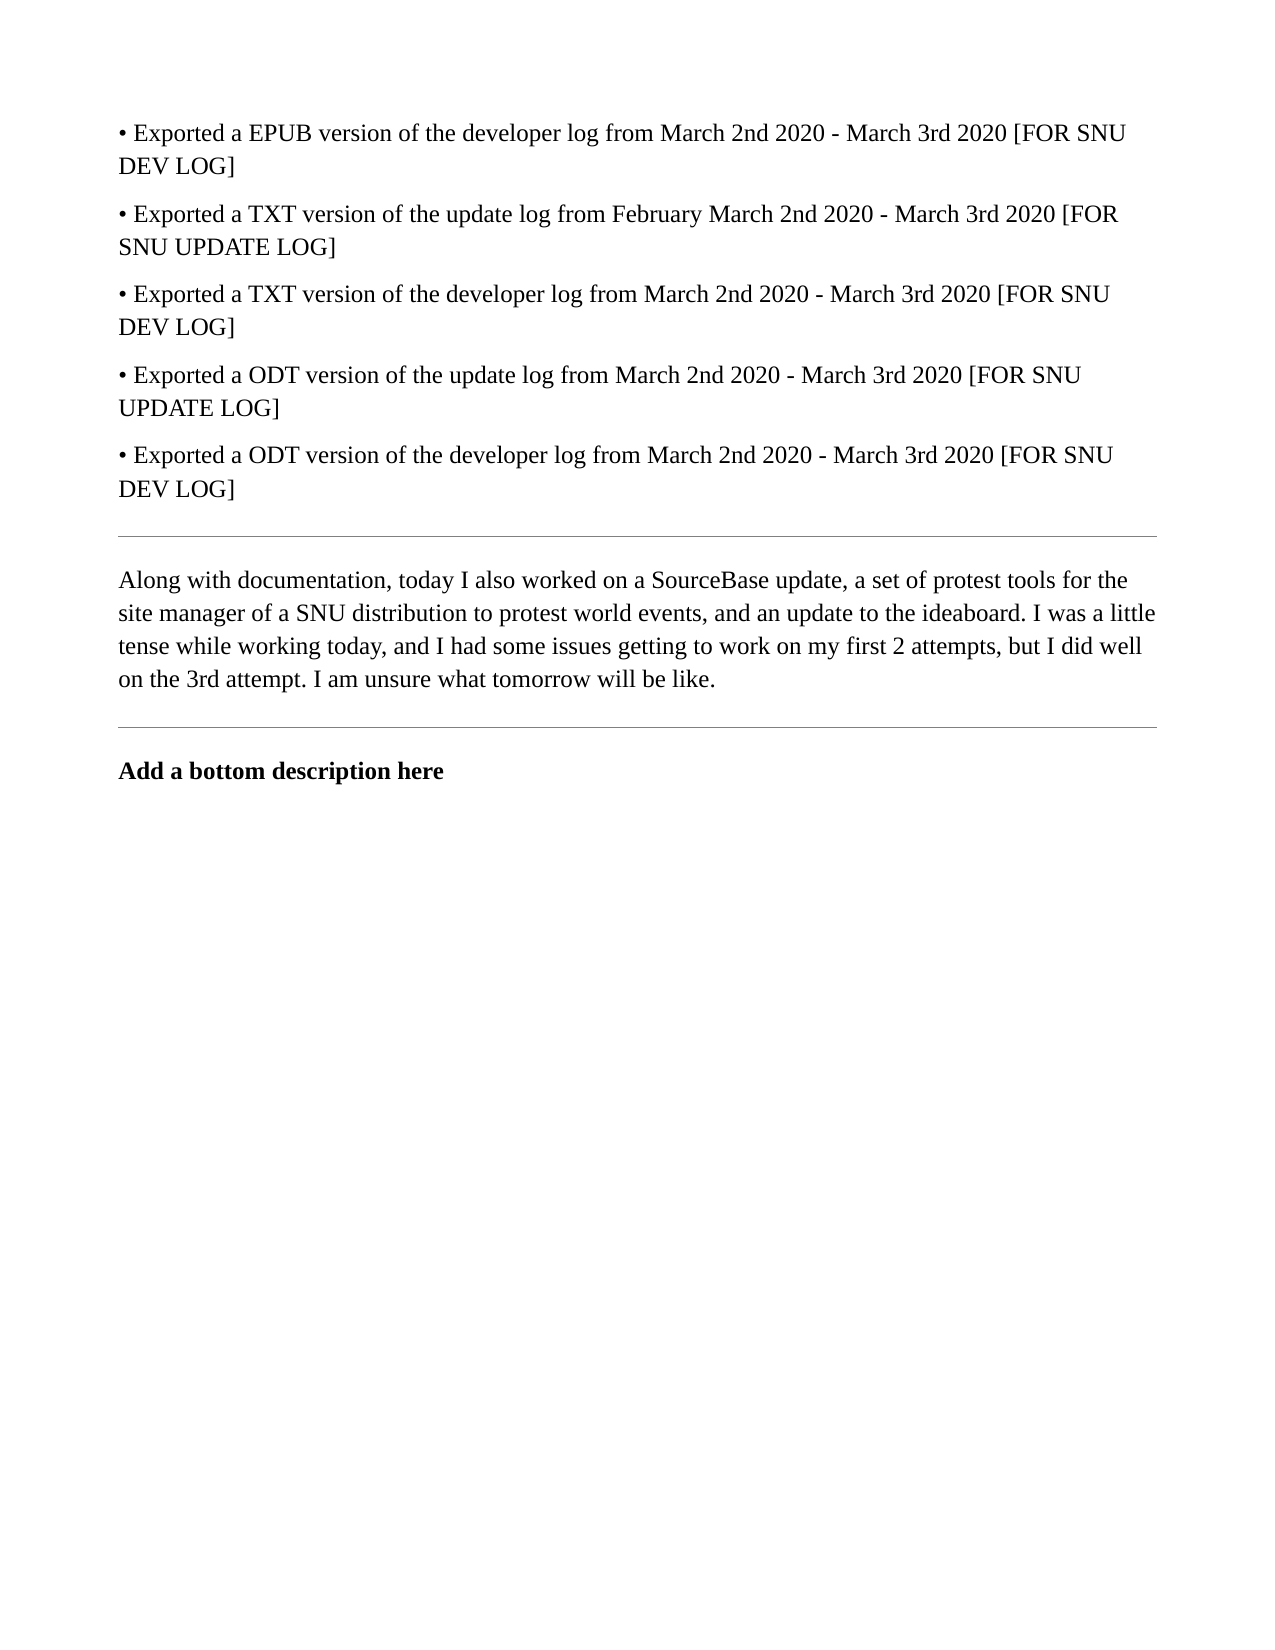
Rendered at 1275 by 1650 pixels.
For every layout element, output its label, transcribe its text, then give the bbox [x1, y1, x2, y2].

text • Exported a ODT version of the developer log from March 2nd 2020 - March 3rd 2020 [FOR SNU DEV LOG] [118, 441, 1157, 502]
text Along with documentation, today I also worked on a SourceBase update, a set of protest tools for the site manager of a SNU distribution to protest world events, and an update to the ideaboard. I was a little tense while working today, and I had some issues getting to work on my first 2 attempts, but I did well on the 3rd attempt. I am unsure what tomorrow will be like. [118, 565, 1157, 693]
text • Exported a TXT version of the update log from February March 2nd 2020 - March 3rd 2020 [FOR SNU UPDATE LOG] [118, 199, 1157, 261]
text • Exported a ODT version of the update log from March 2nd 2020 - March 3rd 2020 [FOR SNU UPDATE LOG] [118, 360, 1157, 422]
text • Exported a TXT version of the developer log from March 2nd 2020 - March 3rd 2020 [FOR SNU DEV LOG] [118, 279, 1157, 341]
text • Exported a EPUB version of the developer log from March 2nd 2020 - March 3rd 2020 [FOR SNU DEV LOG] [118, 118, 1157, 180]
text Add a bottom description here [118, 756, 1157, 785]
